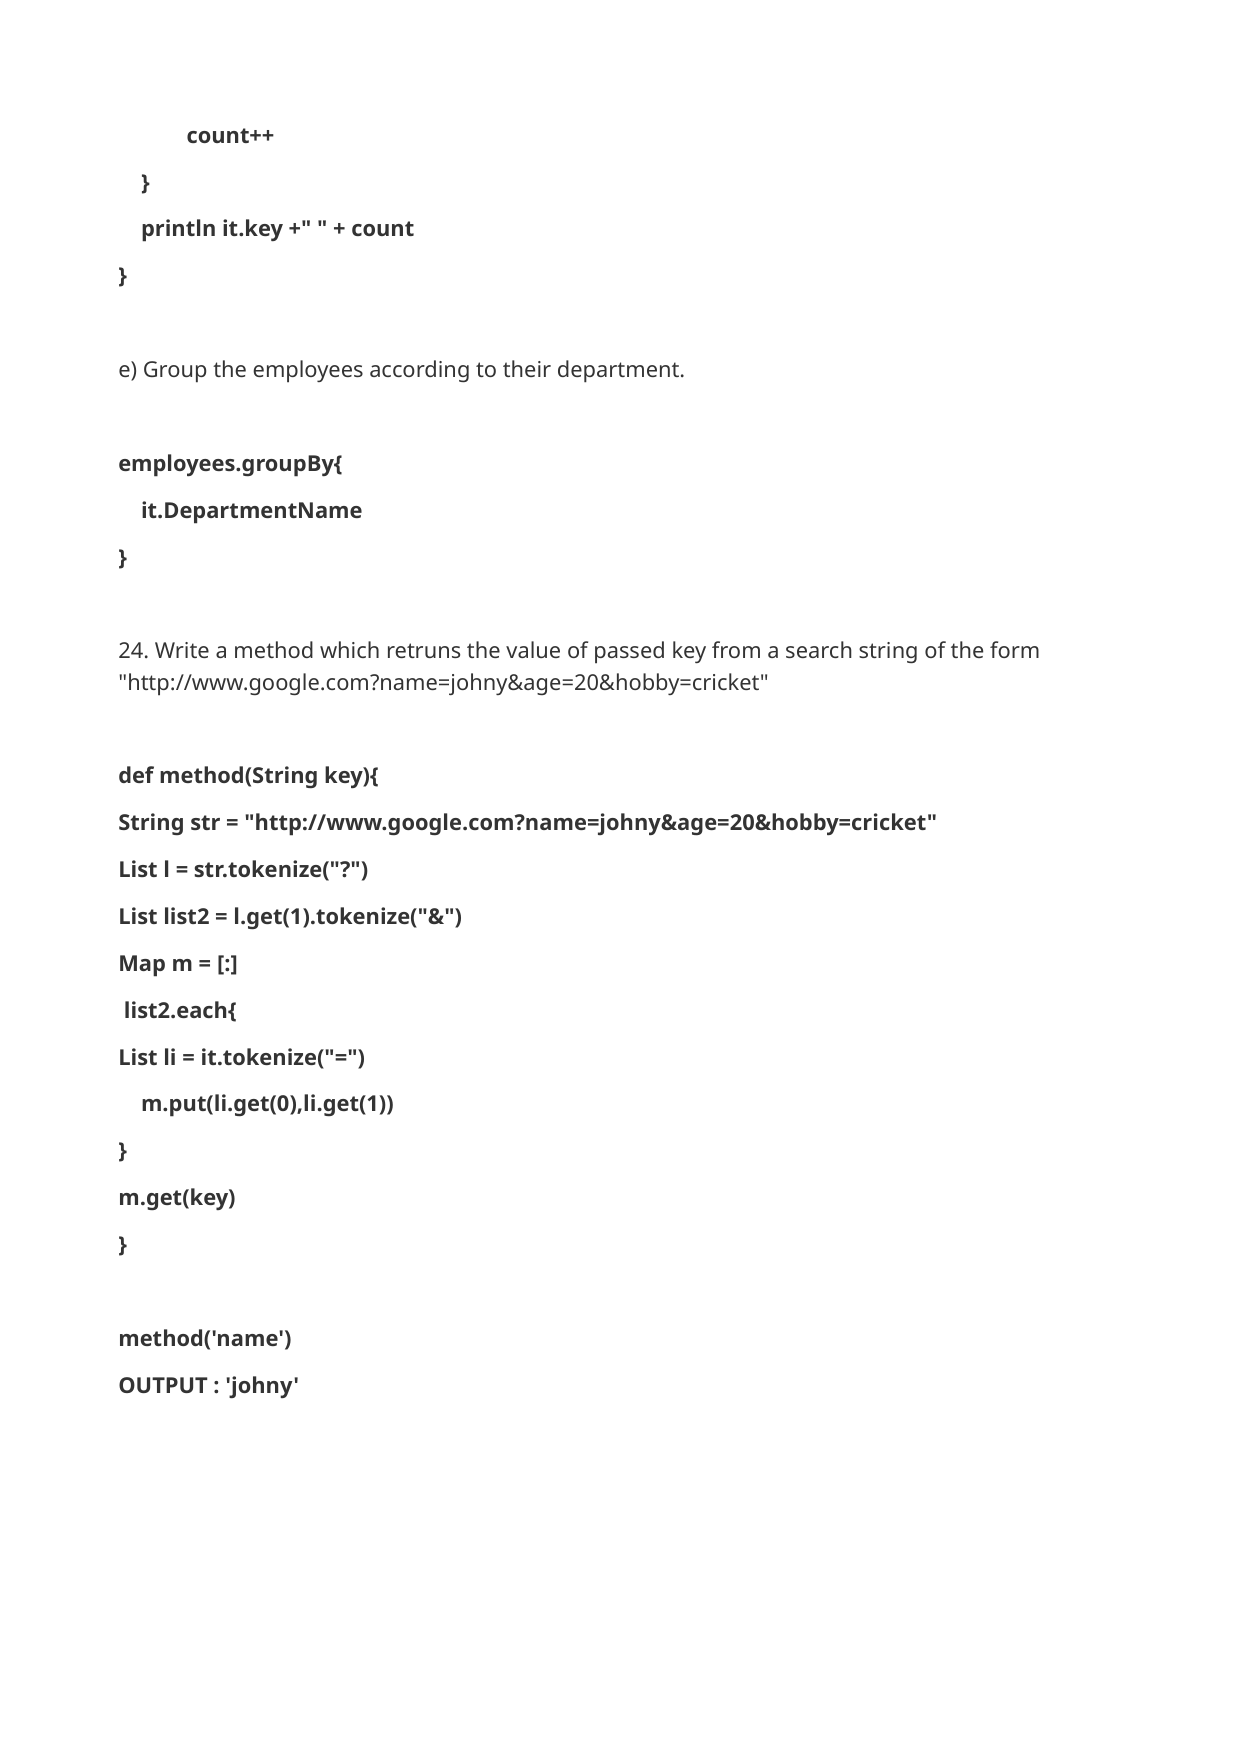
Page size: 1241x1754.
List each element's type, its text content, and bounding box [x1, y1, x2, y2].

text employees.groupBy{ [118, 446, 1122, 477]
text OUTPUT : 'johny' [118, 1368, 1122, 1399]
text Map m = [:] [118, 946, 1122, 977]
text } [118, 165, 1122, 196]
text List li = it.tokenize("=") [118, 1040, 1122, 1071]
text 24. Write a method which retruns the value of passed key from a search string of the form "http://www.google.com?name=johny&age=20&hobby=cricket" [118, 634, 1122, 696]
text } [118, 1134, 1122, 1165]
text List list2 = l.get(1).tokenize("&") [118, 899, 1122, 931]
text list2.each{ [118, 993, 1122, 1024]
text method('name') [118, 1321, 1122, 1352]
text m.put(li.get(0),li.get(1)) [118, 1087, 1122, 1118]
text e) Group the employees according to their department. [118, 352, 1122, 384]
text List l = str.tokenize("?") [118, 852, 1122, 884]
text m.get(key) [118, 1181, 1122, 1212]
text String str = "http://www.google.com?name=johny&age=20&hobby=cricket" [118, 806, 1122, 837]
text } [118, 540, 1122, 571]
text it.DepartmentName [118, 493, 1122, 524]
text } [118, 259, 1122, 290]
text println it.key +" " + count [118, 212, 1122, 243]
text } [118, 1227, 1122, 1259]
text def method(String key){ [118, 759, 1122, 790]
text count++ [118, 118, 1122, 149]
